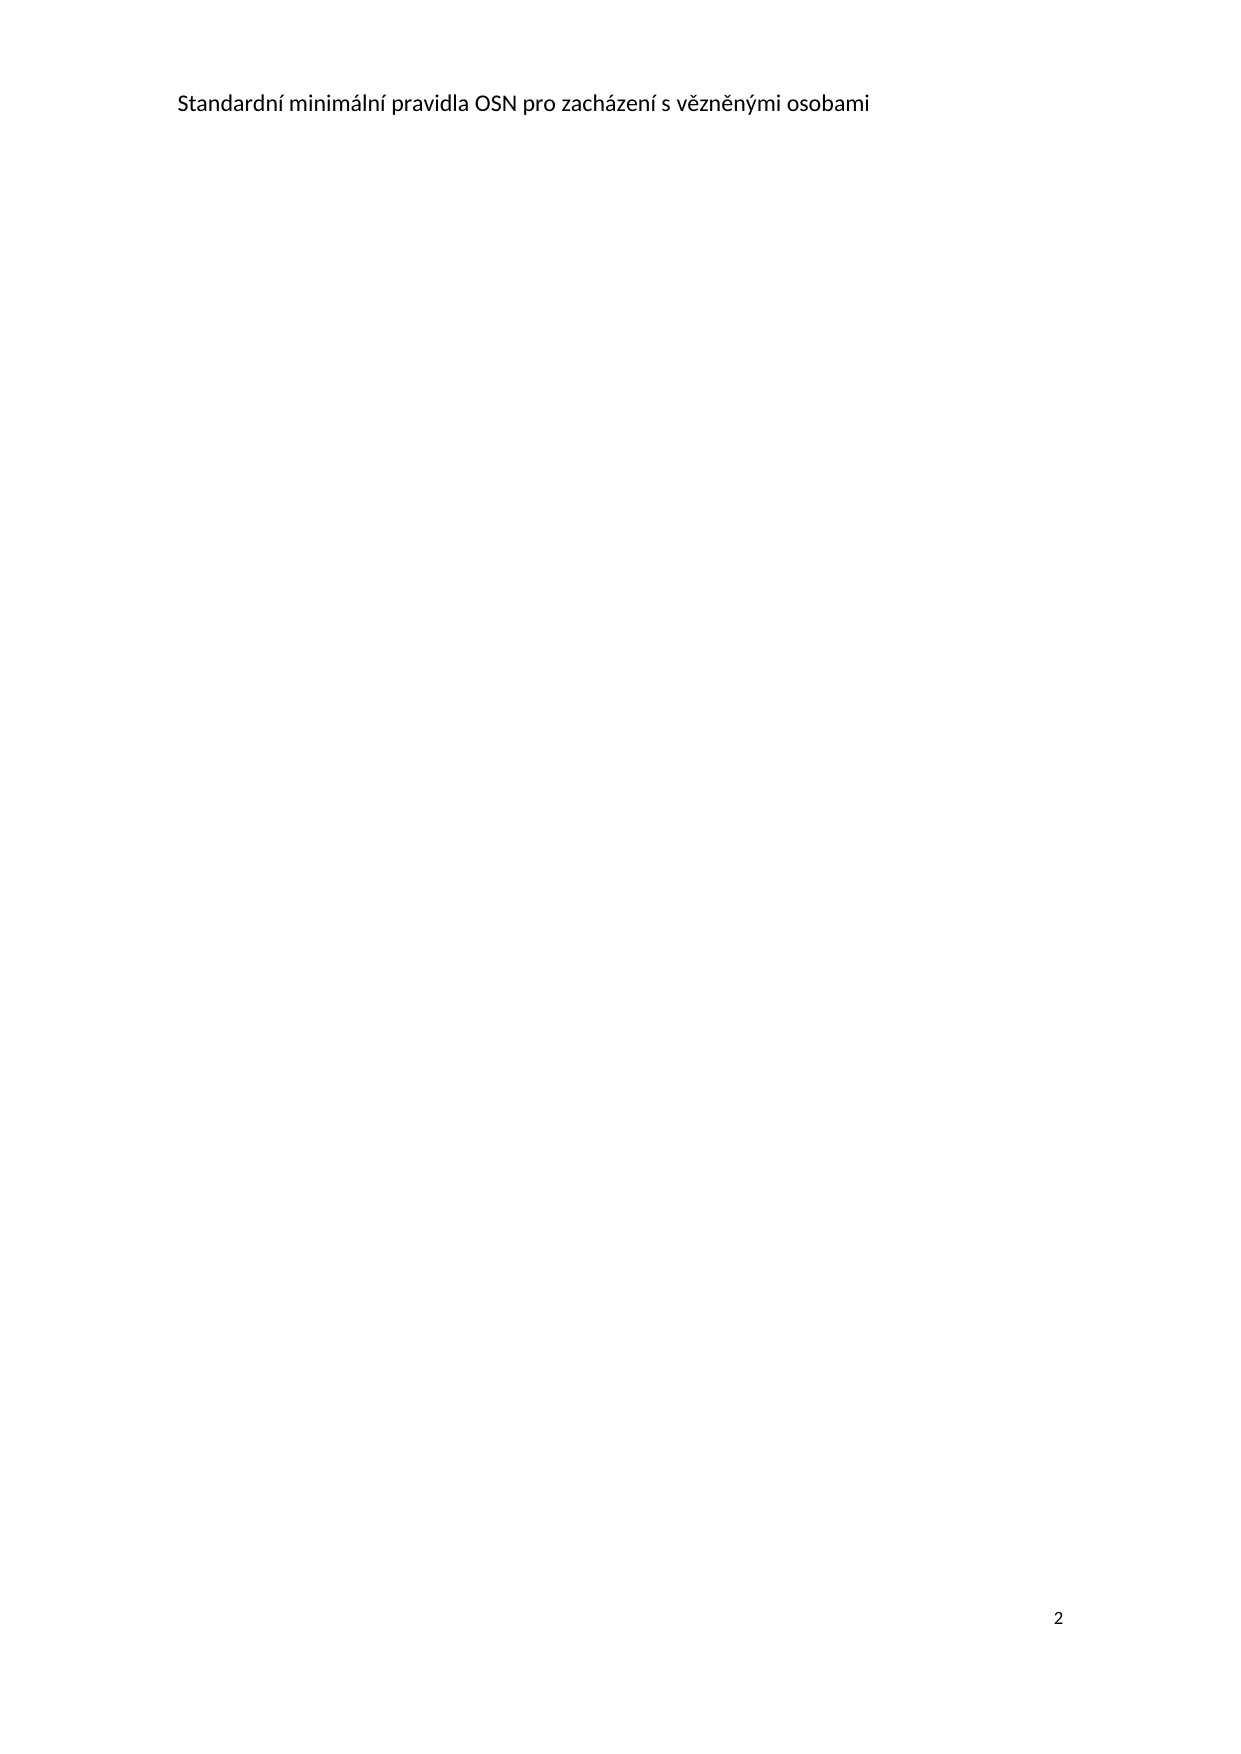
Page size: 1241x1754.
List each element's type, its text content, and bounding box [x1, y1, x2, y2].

text Standardní minimální pravidla OSN pro zacházení s vězněnými osobami [177, 88, 1063, 118]
